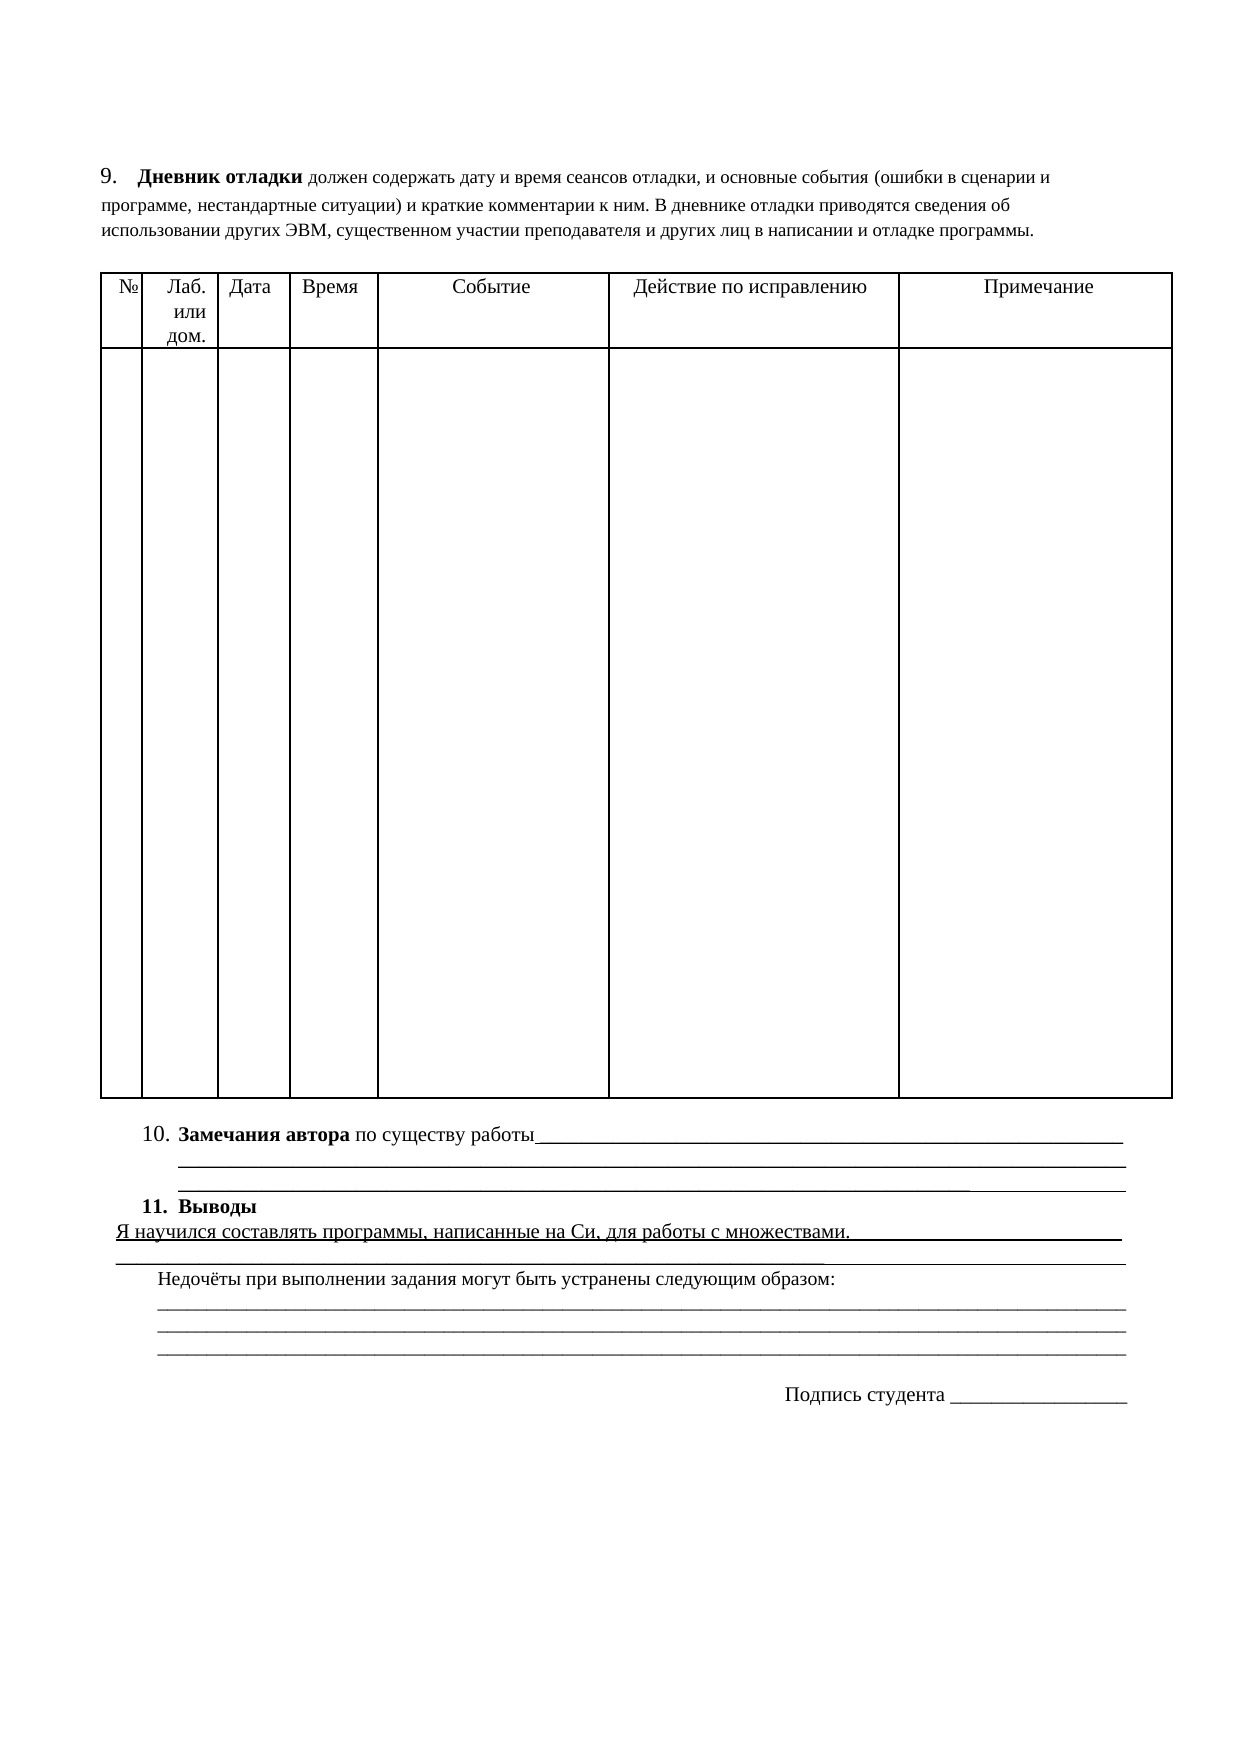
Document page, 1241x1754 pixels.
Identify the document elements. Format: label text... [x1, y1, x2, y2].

table_cell [379, 349, 608, 1097]
table_cell [379, 298, 608, 323]
list Выводы [142, 1194, 1127, 1218]
table_cell [143, 349, 217, 1097]
text Подпись студента _________________ [157, 1382, 1127, 1406]
table_cell [291, 298, 377, 323]
table_cell [610, 298, 898, 323]
table_header № [102, 274, 141, 298]
table_cell или [143, 298, 217, 323]
table_cell [102, 298, 141, 323]
table_cell [102, 323, 141, 347]
table_cell [379, 323, 608, 347]
table_cell [291, 349, 377, 1097]
text Я научился составлять программы, написанные на Си, для работы с множествами.__________________________ ____________________________________________________________________ [116, 1219, 1127, 1267]
list Замечания автора по существу работы ________________________________________________________ _______________________________________________________________________________________________________________________________________________________________________ [142, 1120, 1127, 1194]
list Дневник отладки должен содержать дату и время сеансов отладки, и основные события (ошибки в сценарии и программе, нестандартные ситуации) и краткие комментарии к ним. В дневнике отладки приводятся сведения об использовании других ЭВМ, существенном участии преподавателя и других лиц в написании и отладке программы. [100, 162, 1062, 241]
text Недочёты при выполнении задания могут быть устранены следующим образом: ______________________________________________________________________________________________________________________________________________________________________________________________________________________________________________________________________________________________________ [157, 1267, 1127, 1358]
table_cell [219, 349, 289, 1097]
table_cell [900, 323, 1171, 347]
table_cell [610, 349, 898, 1097]
table_header Дата [219, 274, 289, 298]
table_cell [900, 298, 1171, 323]
table_header Время [291, 274, 377, 298]
table_header Примечание [900, 274, 1171, 298]
table_cell [219, 323, 289, 347]
table_cell [610, 323, 898, 347]
table_cell [900, 349, 1171, 1097]
table_cell [102, 349, 141, 1097]
table_header Лаб. [143, 274, 217, 298]
table_header Действие по исправлению [610, 274, 898, 298]
table_cell дом. [143, 323, 217, 347]
table_cell [291, 323, 377, 347]
table_cell [219, 298, 289, 323]
table_header Событие [379, 274, 608, 298]
